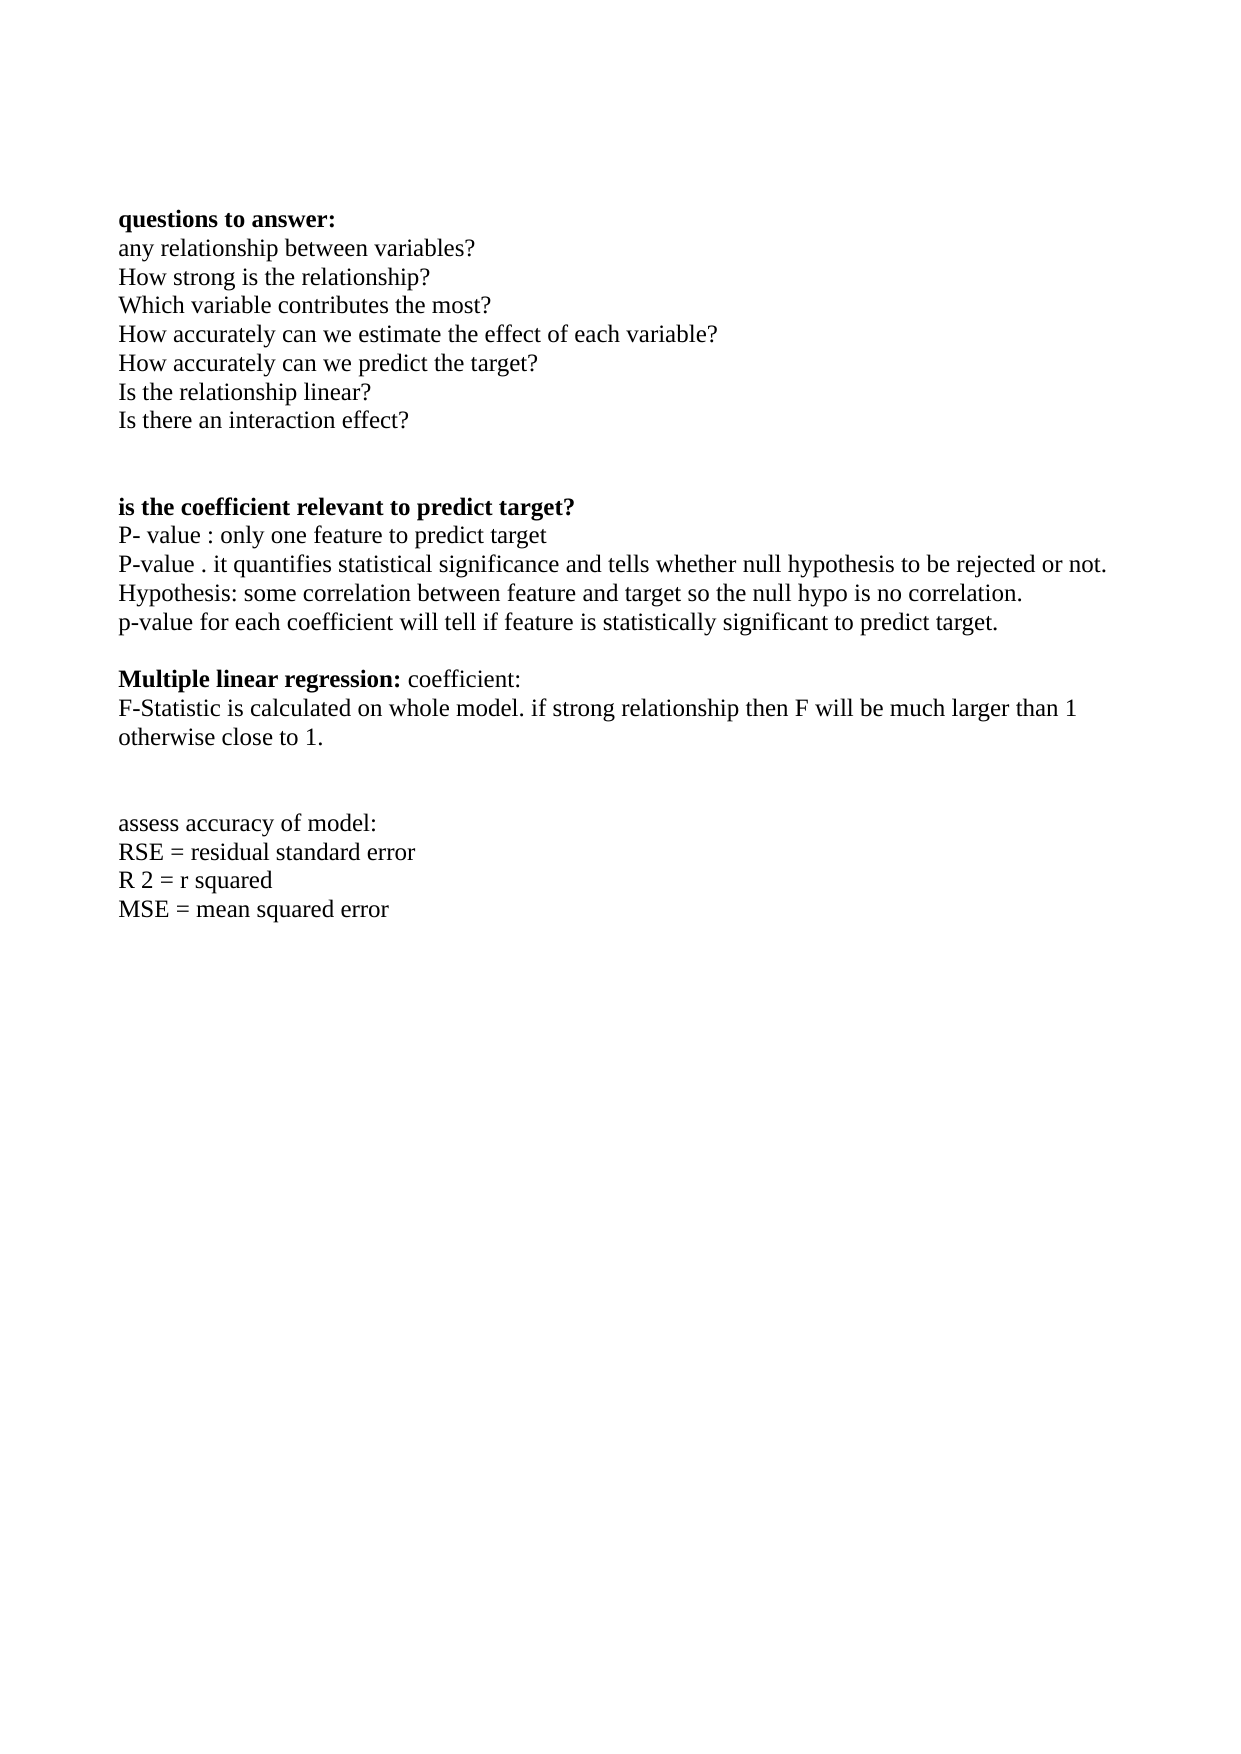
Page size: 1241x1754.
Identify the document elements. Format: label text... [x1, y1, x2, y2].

text RSE = residual standard error [118, 837, 1122, 866]
text any relationship between variables? [118, 233, 1122, 262]
text Hypothesis: some correlation between feature and target so the null hypo is no correlation. [118, 578, 1122, 607]
text is the coefficient relevant to predict target? [118, 492, 1122, 521]
text questions to answer: [118, 204, 1122, 233]
text F-Statistic is calculated on whole model. if strong relationship then F will be much larger than 1 otherwise close to 1. [118, 693, 1122, 751]
text P- value : only one feature to predict target [118, 521, 1122, 549]
text MSE = mean squared error [118, 894, 1122, 923]
text How accurately can we estimate the effect of each variable? [118, 319, 1122, 348]
text How strong is the relationship? [118, 262, 1122, 291]
text R 2 = r squared [118, 866, 1122, 894]
text assess accuracy of model: [118, 808, 1122, 837]
text P-value . it quantifies statistical significance and tells whether null hypothesis to be rejected or not. [118, 549, 1122, 578]
text Which variable contributes the most? [118, 291, 1122, 319]
text Multiple linear regression: coefficient: [118, 664, 1122, 693]
text p-value for each coefficient will tell if feature is statistically significant to predict target. [118, 607, 1122, 636]
text How accurately can we predict the target? [118, 348, 1122, 377]
text Is the relationship linear? [118, 377, 1122, 406]
text Is there an interaction effect? [118, 406, 1122, 434]
